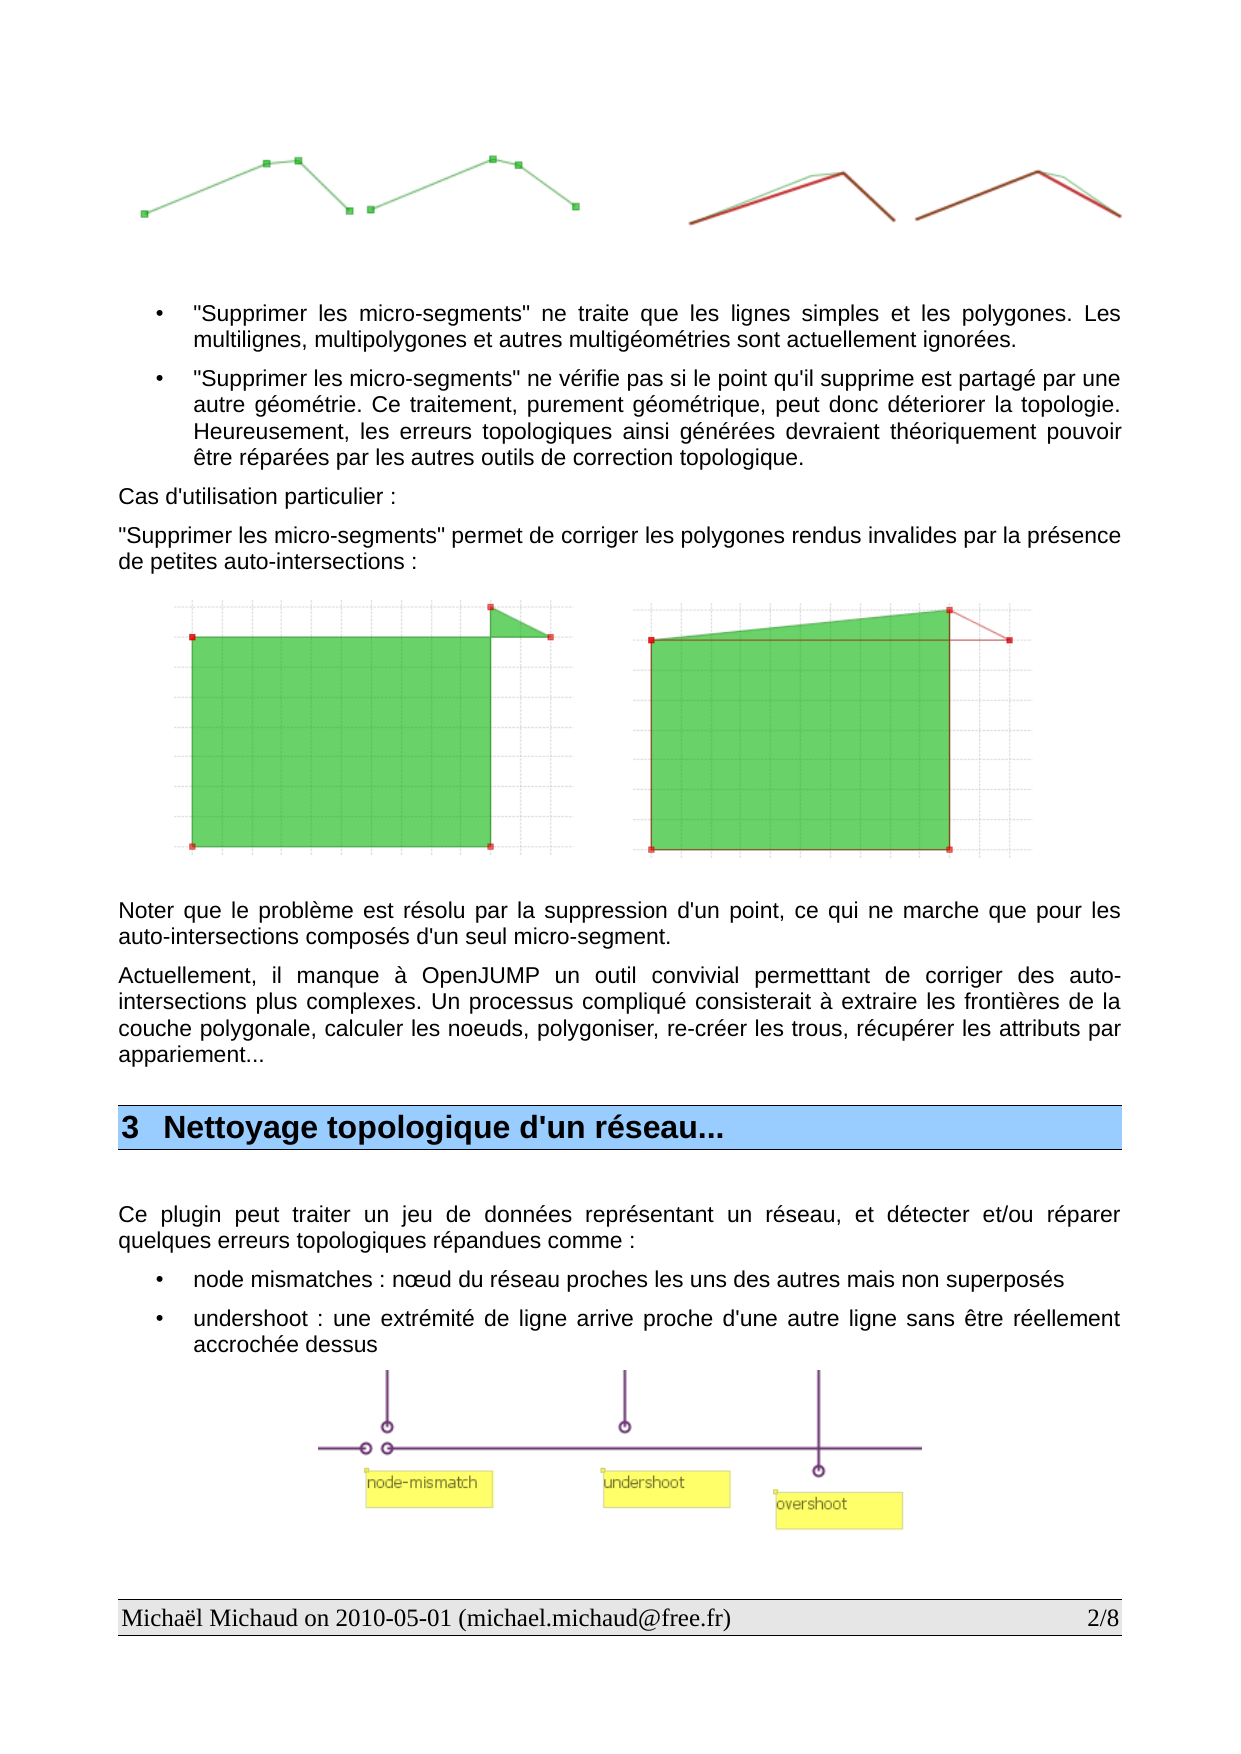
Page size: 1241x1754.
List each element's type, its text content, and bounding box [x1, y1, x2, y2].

list node mismatches : nœud du réseau proches les uns des autres mais non superposés [156, 1266, 1122, 1293]
picture [173, 599, 574, 855]
list "Supprimer les micro-segments" ne vérifie pas si le point qu'il supprime est partagé par une autre géométrie. Ce traitement, purement géométrique, peut donc déteriorer la topologie. Heureusement, les erreurs topologiques ainsi générées devraient théoriquement pouvoir être réparées par les autres outils de correction topologique. [156, 365, 1122, 471]
text Actuellement, il manque à OpenJUMP un outil convivial permetttant de corriger des auto-intersections plus complexes. Un processus compliqué consisterait à extraire les frontières de la couche polygonale, calculer les noeuds, polygoniser, re-créer les trous, récupérer les attributs par appariement... [118, 962, 1122, 1067]
text Ce plugin peut traiter un jeu de données représentant un réseau, et détecter et/ou réparer quelques erreurs topologiques répandues comme : [118, 1201, 1122, 1254]
picture [632, 602, 1033, 858]
picture [318, 1370, 922, 1551]
text "Supprimer les micro-segments" permet de corriger les polygones rendus invalides par la présence de petites auto-intersections : [118, 522, 1122, 574]
list undershoot : une extrémité de ligne arrive proche d'une autre ligne sans être réellement accrochée dessus [156, 1305, 1122, 1358]
text Cas d'utilisation particulier : [118, 483, 1122, 509]
list "Supprimer les micro-segments" ne traite que les lignes simples et les polygones. Les multilignes, multipolygones et autres multigéométries sont actuellement ignorées. [156, 300, 1122, 353]
text Noter que le problème est résolu par la suppression d'un point, ce qui ne marche que pour les auto-intersections composés d'un seul micro-segment. [118, 897, 1122, 949]
subtitle Nettoyage topologique d'un réseau... [118, 1106, 1122, 1149]
